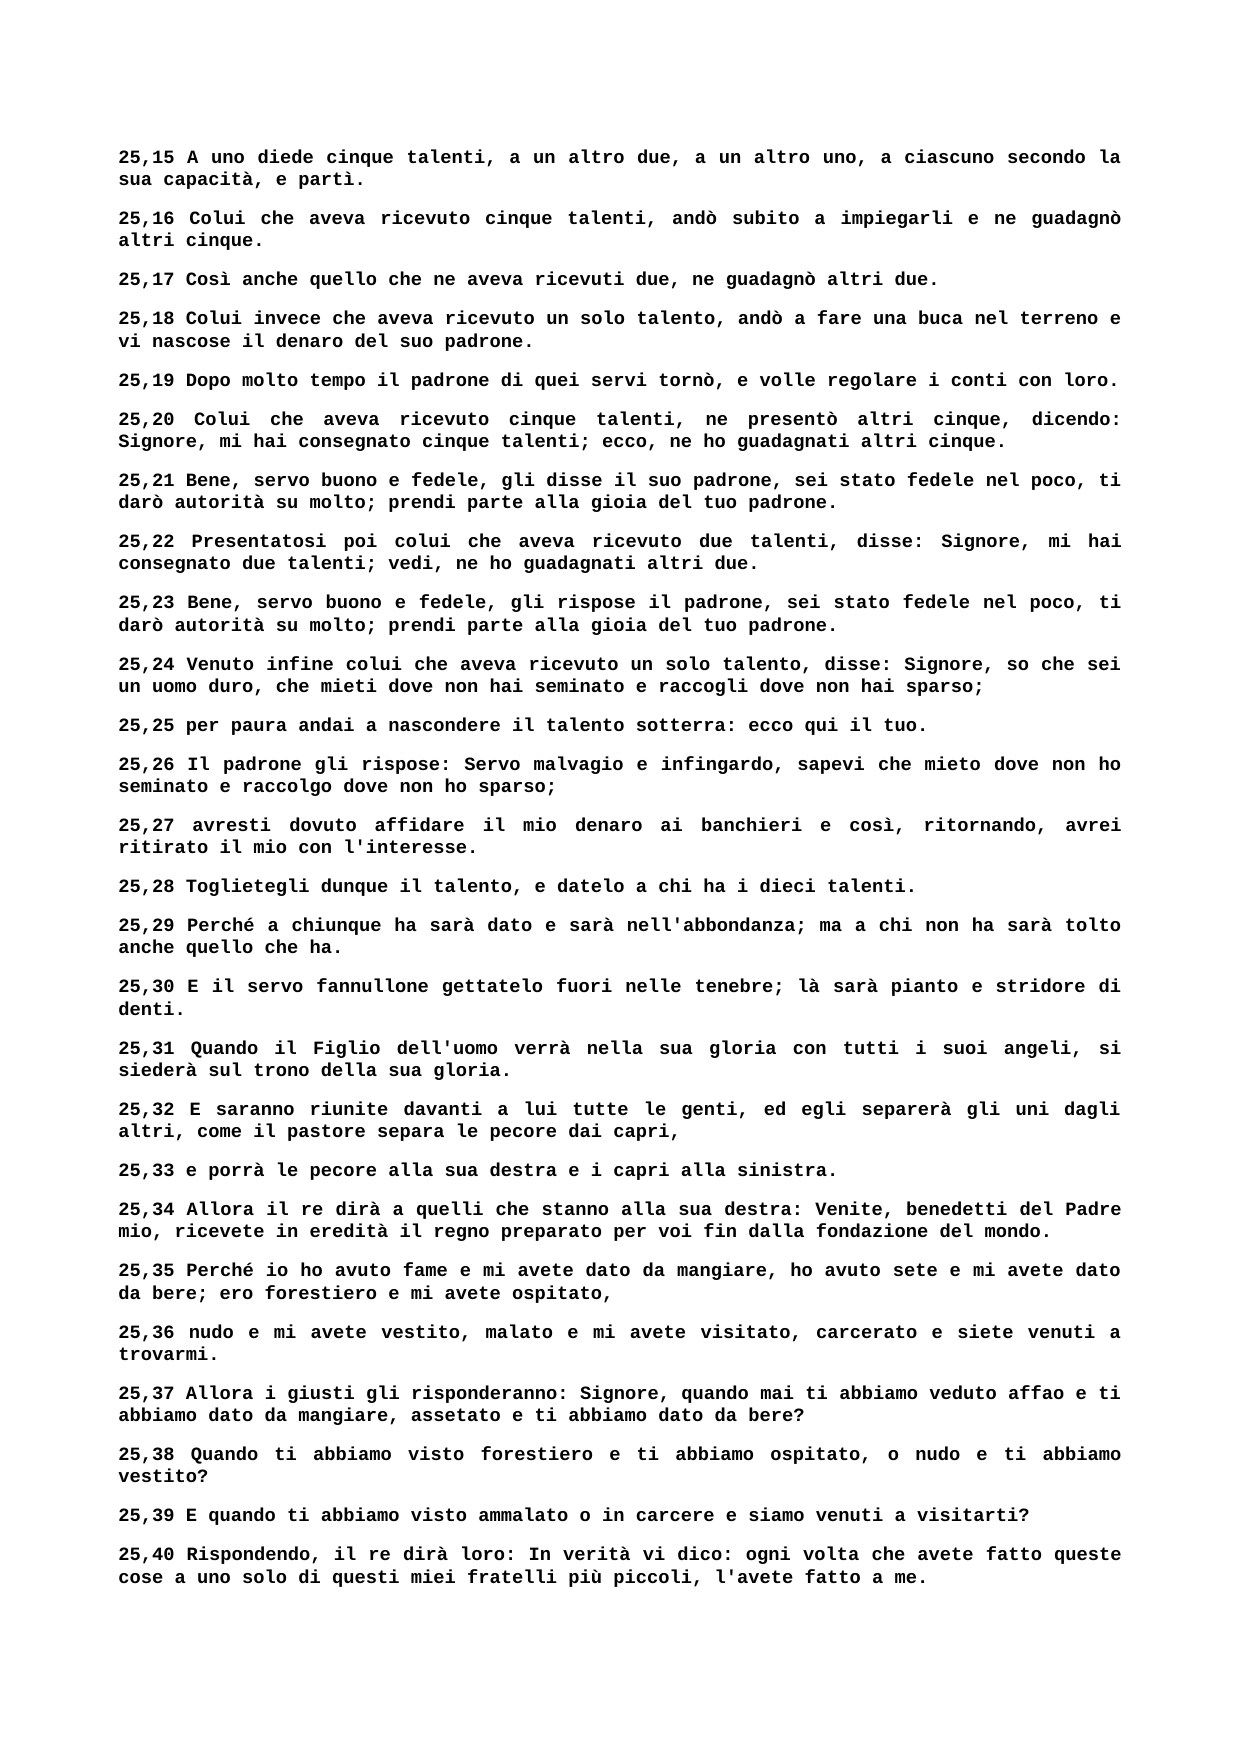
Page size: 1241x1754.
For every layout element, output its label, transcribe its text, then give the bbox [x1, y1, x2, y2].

text 25,28 Toglietegli dunque il talento, e datelo a chi ha i dieci talenti. [118, 877, 1122, 898]
text 25,36 nudo e mi avete vestito, malato e mi avete visitato, carcerato e siete venuti a trovarmi. [118, 1322, 1122, 1366]
text 25,29 Perché a chiunque ha sarà dato e sarà nell'abbondanza; ma a chi non ha sarà tolto anche quello che ha. [118, 916, 1122, 959]
text 25,15 A uno diede cinque talenti, a un altro due, a un altro uno, a ciascuno secondo la sua capacità, e partì. [118, 148, 1122, 191]
text 25,17 Così anche quello che ne aveva ricevuti due, ne guadagnò altri due. [118, 270, 1122, 291]
text 25,16 Colui che aveva ricevuto cinque talenti, andò subito a impiegarli e ne guadagnò altri cinque. [118, 209, 1122, 252]
text 25,27 avresti dovuto affidare il mio denaro ai banchieri e così, ritornando, avrei ritirato il mio con l'interesse. [118, 816, 1122, 859]
text 25,24 Venuto infine colui che aveva ricevuto un solo talento, disse: Signore, so che sei un uomo duro, che mieti dove non hai seminato e raccogli dove non hai sparso; [118, 654, 1122, 698]
text 25,21 Bene, servo buono e fedele, gli disse il suo padrone, sei stato fedele nel poco, ti darò autorità su molto; prendi parte alla gioia del tuo padrone. [118, 471, 1122, 514]
text 25,22 Presentatosi poi colui che aveva ricevuto due talenti, disse: Signore, mi hai consegnato due talenti; vedi, ne ho guadagnati altri due. [118, 532, 1122, 575]
text 25,39 E quando ti abbiamo visto ammalato o in carcere e siamo venuti a visitarti? [118, 1506, 1122, 1527]
text 25,32 E saranno riunite davanti a lui tutte le genti, ed egli separerà gli uni dagli altri, come il pastore separa le pecore dai capri, [118, 1100, 1122, 1143]
text 25,38 Quando ti abbiamo visto forestiero e ti abbiamo ospitato, o nudo e ti abbiamo vestito? [118, 1445, 1122, 1488]
text 25,40 Rispondendo, il re dirà loro: In verità vi dico: ogni volta che avete fatto queste cose a uno solo di questi miei fratelli più piccoli, l'avete fatto a me. [118, 1545, 1122, 1589]
text 25,30 E il servo fannullone gettatelo fuori nelle tenebre; là sarà pianto e stridore di denti. [118, 977, 1122, 1021]
text 25,31 Quando il Figlio dell'uomo verrà nella sua gloria con tutti i suoi angeli, si siederà sul trono della sua gloria. [118, 1038, 1122, 1082]
text 25,37 Allora i giusti gli risponderanno: Signore, quando mai ti abbiamo veduto affao e ti abbiamo dato da mangiare, assetato e ti abbiamo dato da bere? [118, 1384, 1122, 1427]
text 25,20 Colui che aveva ricevuto cinque talenti, ne presentò altri cinque, dicendo: Signore, mi hai consegnato cinque talenti; ecco, ne ho guadagnati altri cinque. [118, 409, 1122, 453]
text 25,33 e porrà le pecore alla sua destra e i capri alla sinistra. [118, 1161, 1122, 1182]
text 25,25 per paura andai a nascondere il talento sotterra: ecco qui il tuo. [118, 716, 1122, 737]
text 25,23 Bene, servo buono e fedele, gli rispose il padrone, sei stato fedele nel poco, ti darò autorità su molto; prendi parte alla gioia del tuo padrone. [118, 593, 1122, 637]
text 25,18 Colui invece che aveva ricevuto un solo talento, andò a fare una buca nel terreno e vi nascose il denaro del suo padrone. [118, 309, 1122, 353]
text 25,19 Dopo molto tempo il padrone di quei servi tornò, e volle regolare i conti con loro. [118, 370, 1122, 392]
text 25,34 Allora il re dirà a quelli che stanno alla sua destra: Venite, benedetti del Padre mio, ricevete in eredità il regno preparato per voi fin dalla fondazione del mondo. [118, 1200, 1122, 1243]
text 25,26 Il padrone gli rispose: Servo malvagio e infingardo, sapevi che mieto dove non ho seminato e raccolgo dove non ho sparso; [118, 754, 1122, 798]
text 25,35 Perché io ho avuto fame e mi avete dato da mangiare, ho avuto sete e mi avete dato da bere; ero forestiero e mi avete ospitato, [118, 1261, 1122, 1305]
